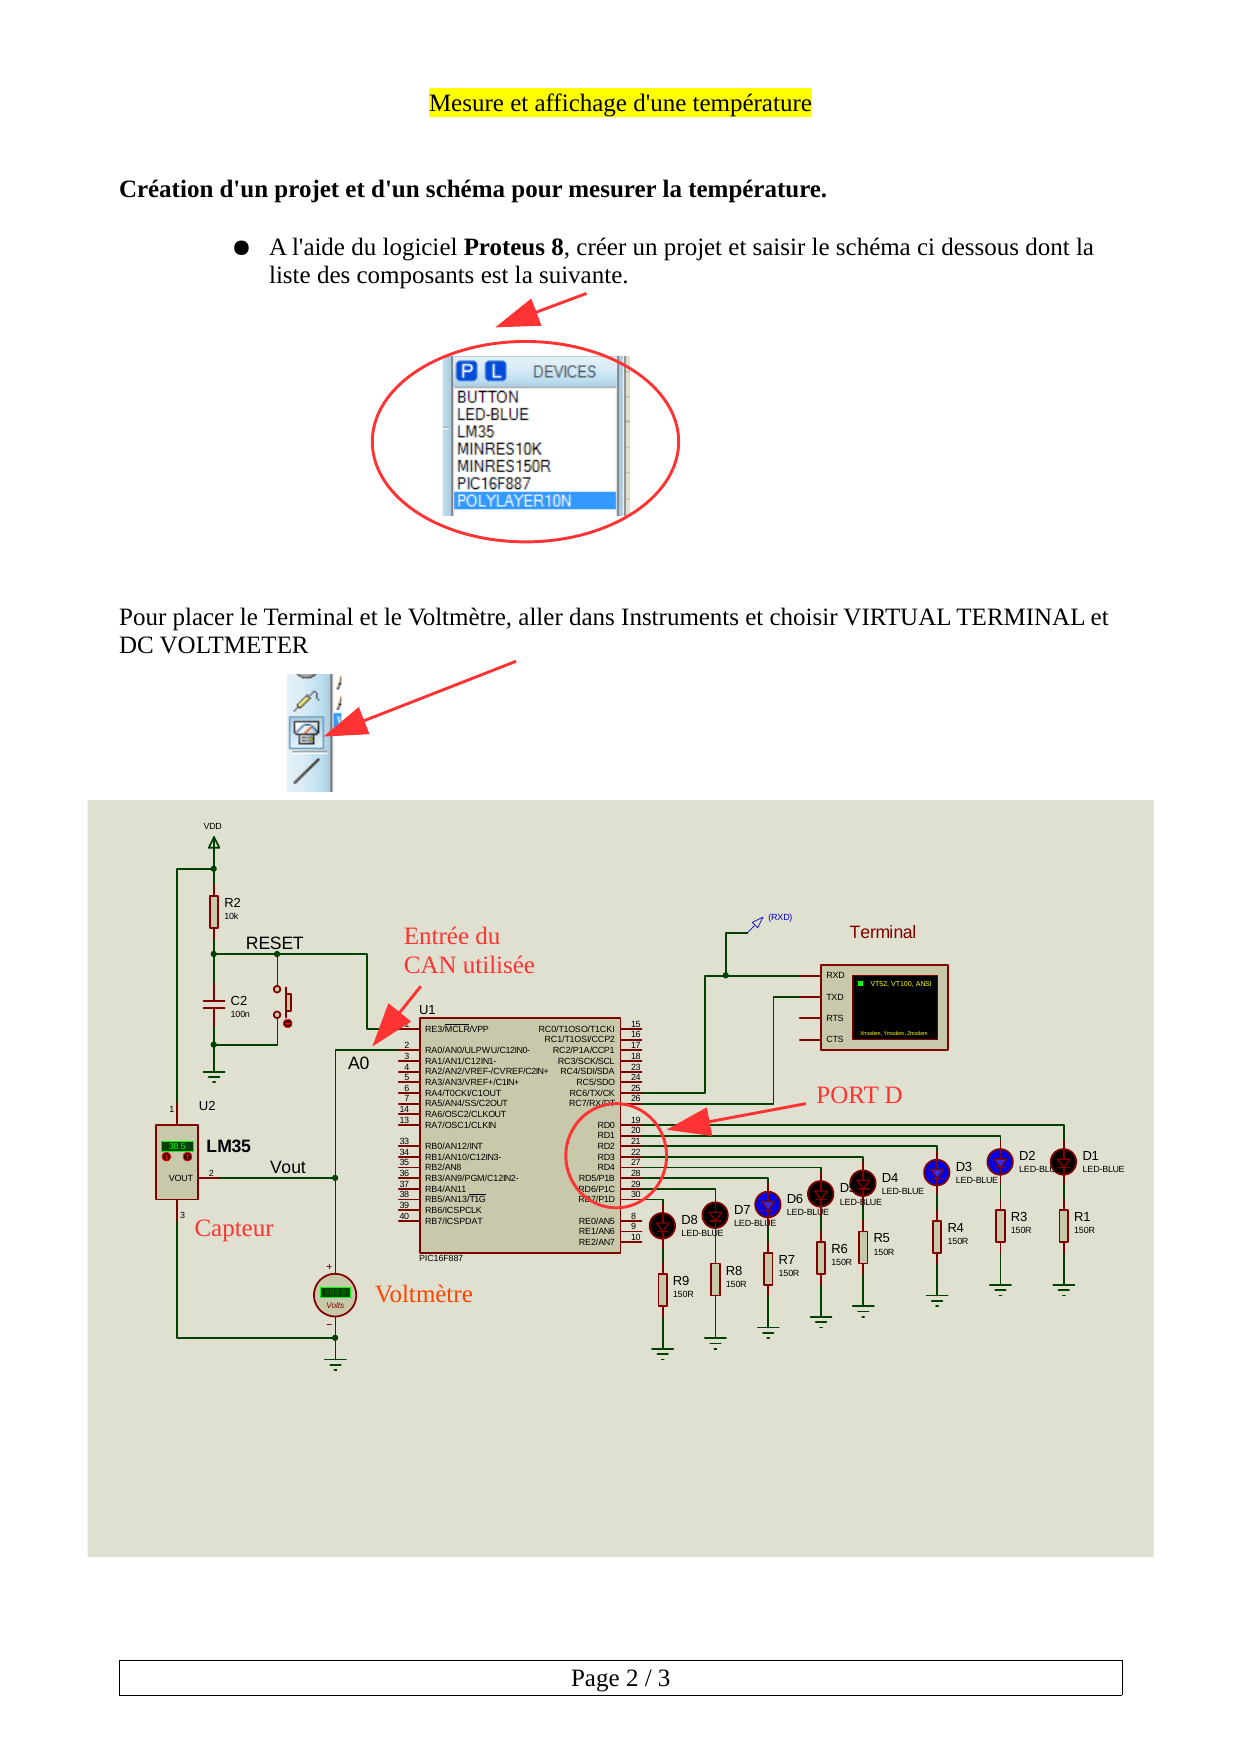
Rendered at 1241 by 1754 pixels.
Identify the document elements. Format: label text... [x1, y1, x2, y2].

text Pour placer le Terminal et le Voltmètre, aller dans Instruments et choisir VIRTUAL TERMINAL et DC VOLTMETER [119, 602, 1122, 659]
text Création d'un projet et d'un schéma pour mesurer la température. [119, 174, 1122, 203]
picture [286, 674, 342, 792]
list A l'aide du logiciel Proteus 8, créer un projet et saisir le schéma ci dessous dont la liste des composants est la suivante. [231, 232, 1122, 289]
picture [612, 356, 630, 366]
picture [442, 356, 630, 516]
text Mesure et affichage d'une température [119, 88, 1122, 174]
